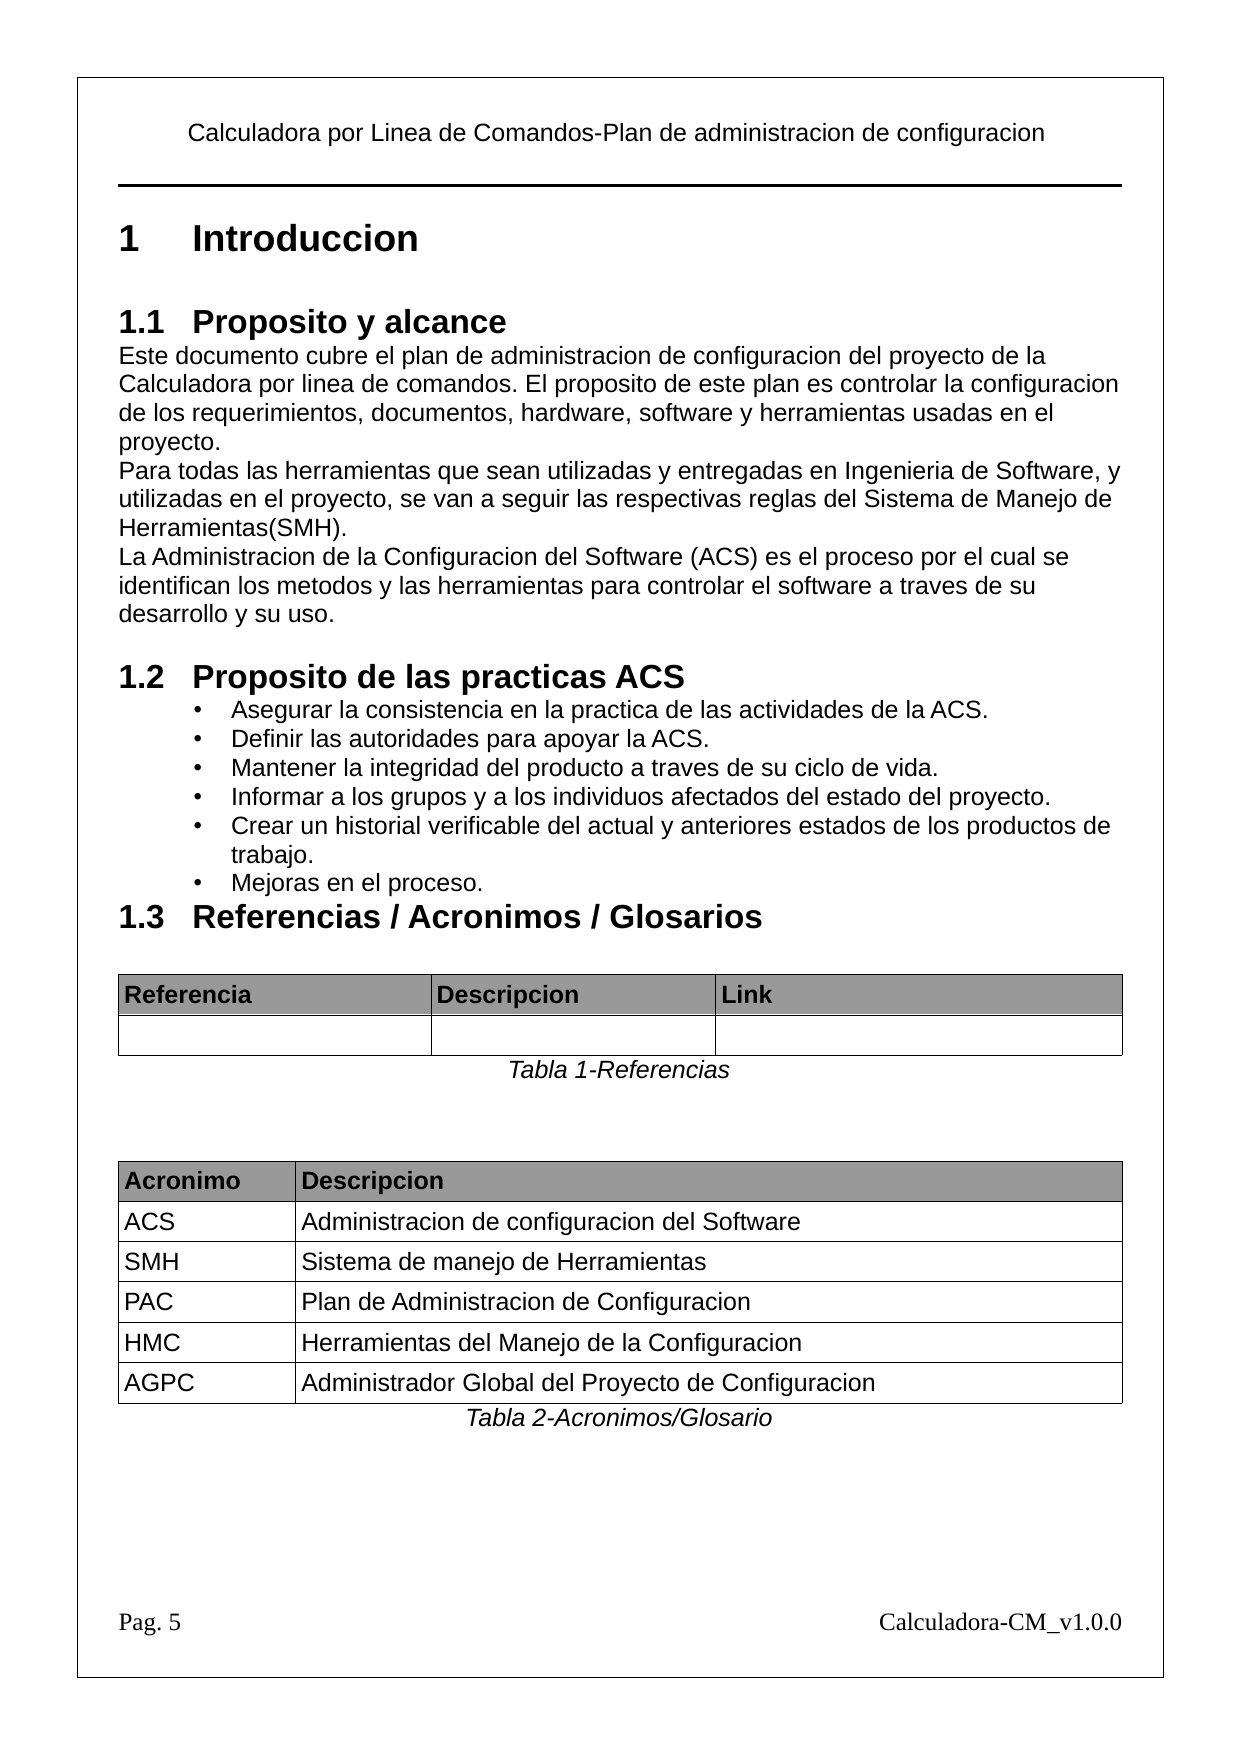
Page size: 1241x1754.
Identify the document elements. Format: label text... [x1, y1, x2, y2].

table_cell [432, 1016, 715, 1055]
table_cell PAC [119, 1282, 295, 1322]
list Asegurar la consistencia en la practica de las actividades de la ACS. [193, 695, 1122, 724]
text Tabla 2-Acronimos/Glosario [118, 1404, 1122, 1431]
text La Administracion de la Configuracion del Software (ACS) es el proceso por el cual se identifican los metodos y las herramientas para controlar el software a traves de su desarrollo y su uso. [118, 542, 1122, 628]
table_cell Herramientas del Manejo de la Configuracion [296, 1323, 1122, 1362]
table_header Descripcion [432, 975, 715, 1014]
table_cell SMH [119, 1242, 295, 1281]
table_cell Plan de Administracion de Configuracion [296, 1282, 1122, 1322]
list Informar a los grupos y a los individuos afectados del estado del proyecto. [193, 782, 1122, 811]
table_cell Administracion de configuracion del Software [296, 1202, 1122, 1241]
table_cell HMC [119, 1323, 295, 1362]
text 1.3 Referencias / Acronimos / Glosarios [118, 897, 1122, 936]
list Mejoras en el proceso. [193, 868, 1122, 897]
list Definir las autoridades para apoyar la ACS. [193, 724, 1122, 753]
text 1.2 Proposito de las practicas ACS [118, 657, 1122, 695]
table_cell Sistema de manejo de Herramientas [296, 1242, 1122, 1281]
table_cell [119, 1016, 431, 1055]
list Crear un historial verificable del actual y anteriores estados de los productos de trabajo. [193, 811, 1122, 868]
table_header Link [716, 975, 1122, 1014]
table_header Descripcion [296, 1162, 1122, 1201]
list Mantener la integridad del producto a traves de su ciclo de vida. [193, 753, 1122, 782]
table_cell [716, 1016, 1122, 1055]
table_cell ACS [119, 1202, 295, 1241]
table_cell AGPC [119, 1363, 295, 1402]
table_header Referencia [119, 975, 431, 1014]
text 1.1 Proposito y alcance [118, 302, 1122, 341]
table_cell Administrador Global del Proyecto de Configuracion [296, 1363, 1122, 1402]
text 1 Introduccion [118, 216, 1122, 259]
text Tabla 1-Referencias [118, 1056, 1122, 1084]
text Este documento cubre el plan de administracion de configuracion del proyecto de la Calculadora por linea de comandos. El proposito de este plan es controlar la configuracion de los requerimientos, documentos, hardware, software y herramientas usadas en el proyecto. [118, 341, 1122, 456]
text Para todas las herramientas que sean utilizadas y entregadas en Ingenieria de Software, y utilizadas en el proyecto, se van a seguir las respectivas reglas del Sistema de Manejo de Herramientas(SMH). [118, 456, 1122, 542]
table_header Acronimo [119, 1162, 295, 1201]
